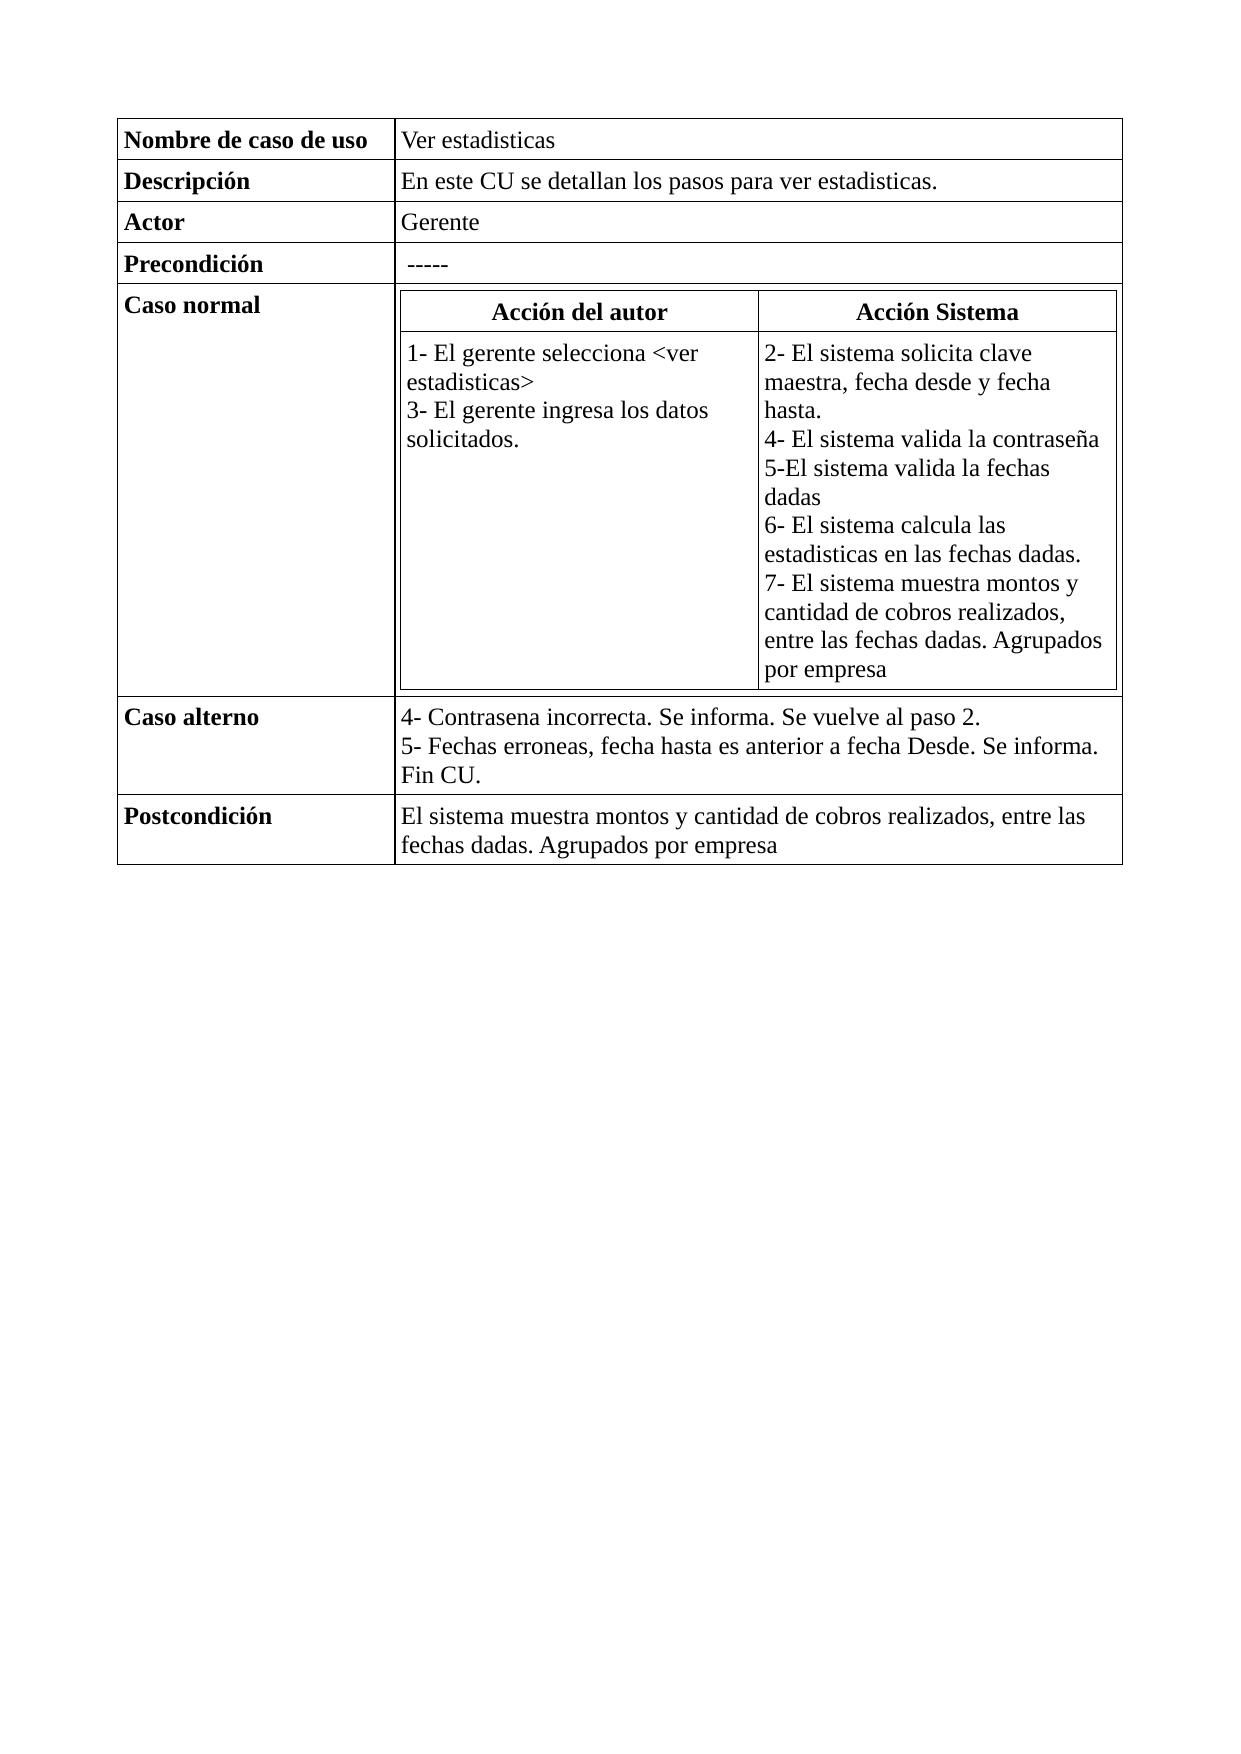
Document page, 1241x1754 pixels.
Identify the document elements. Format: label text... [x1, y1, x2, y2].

table_header Nombre de caso de uso [118, 119, 394, 159]
table_cell Precondición [118, 243, 394, 283]
table_cell Postcondición [118, 795, 394, 864]
table_header Acción Sistema [759, 291, 1116, 331]
table_cell Caso normal [118, 284, 394, 696]
table_cell En este CU se detallan los pasos para ver estadisticas. [396, 160, 1122, 201]
table_cell Gerente [396, 202, 1122, 242]
table_cell Actor [118, 202, 394, 242]
table_header Ver estadisticas [396, 119, 1122, 159]
table_cell Descripción [118, 160, 394, 201]
table_cell 4- Contrasena incorrecta. Se informa. Se vuelve al paso 2. 5- Fechas erroneas, fecha hasta es anterior a fecha Desde. Se informa. Fin CU. [396, 697, 1122, 794]
table_cell 2- El sistema solicita clave maestra, fecha desde y fecha hasta. 4- El sistema valida la contraseña 5-El sistema valida la fechas dadas 6- El sistema calcula las estadisticas en las fechas dadas. 7- El sistema muestra montos y cantidad de cobros realizados, entre las fechas dadas. Agrupados por empresa [759, 332, 1116, 689]
table_header Acción del autor [401, 291, 758, 331]
table_cell 1- El gerente selecciona <ver estadisticas> 3- El gerente ingresa los datos solicitados. [401, 332, 758, 689]
table_cell Caso alterno [118, 697, 394, 794]
table_cell El sistema muestra montos y cantidad de cobros realizados, entre las fechas dadas. Agrupados por empresa [396, 795, 1122, 864]
table_cell ----- [396, 243, 1122, 283]
table_cell [396, 284, 1122, 696]
